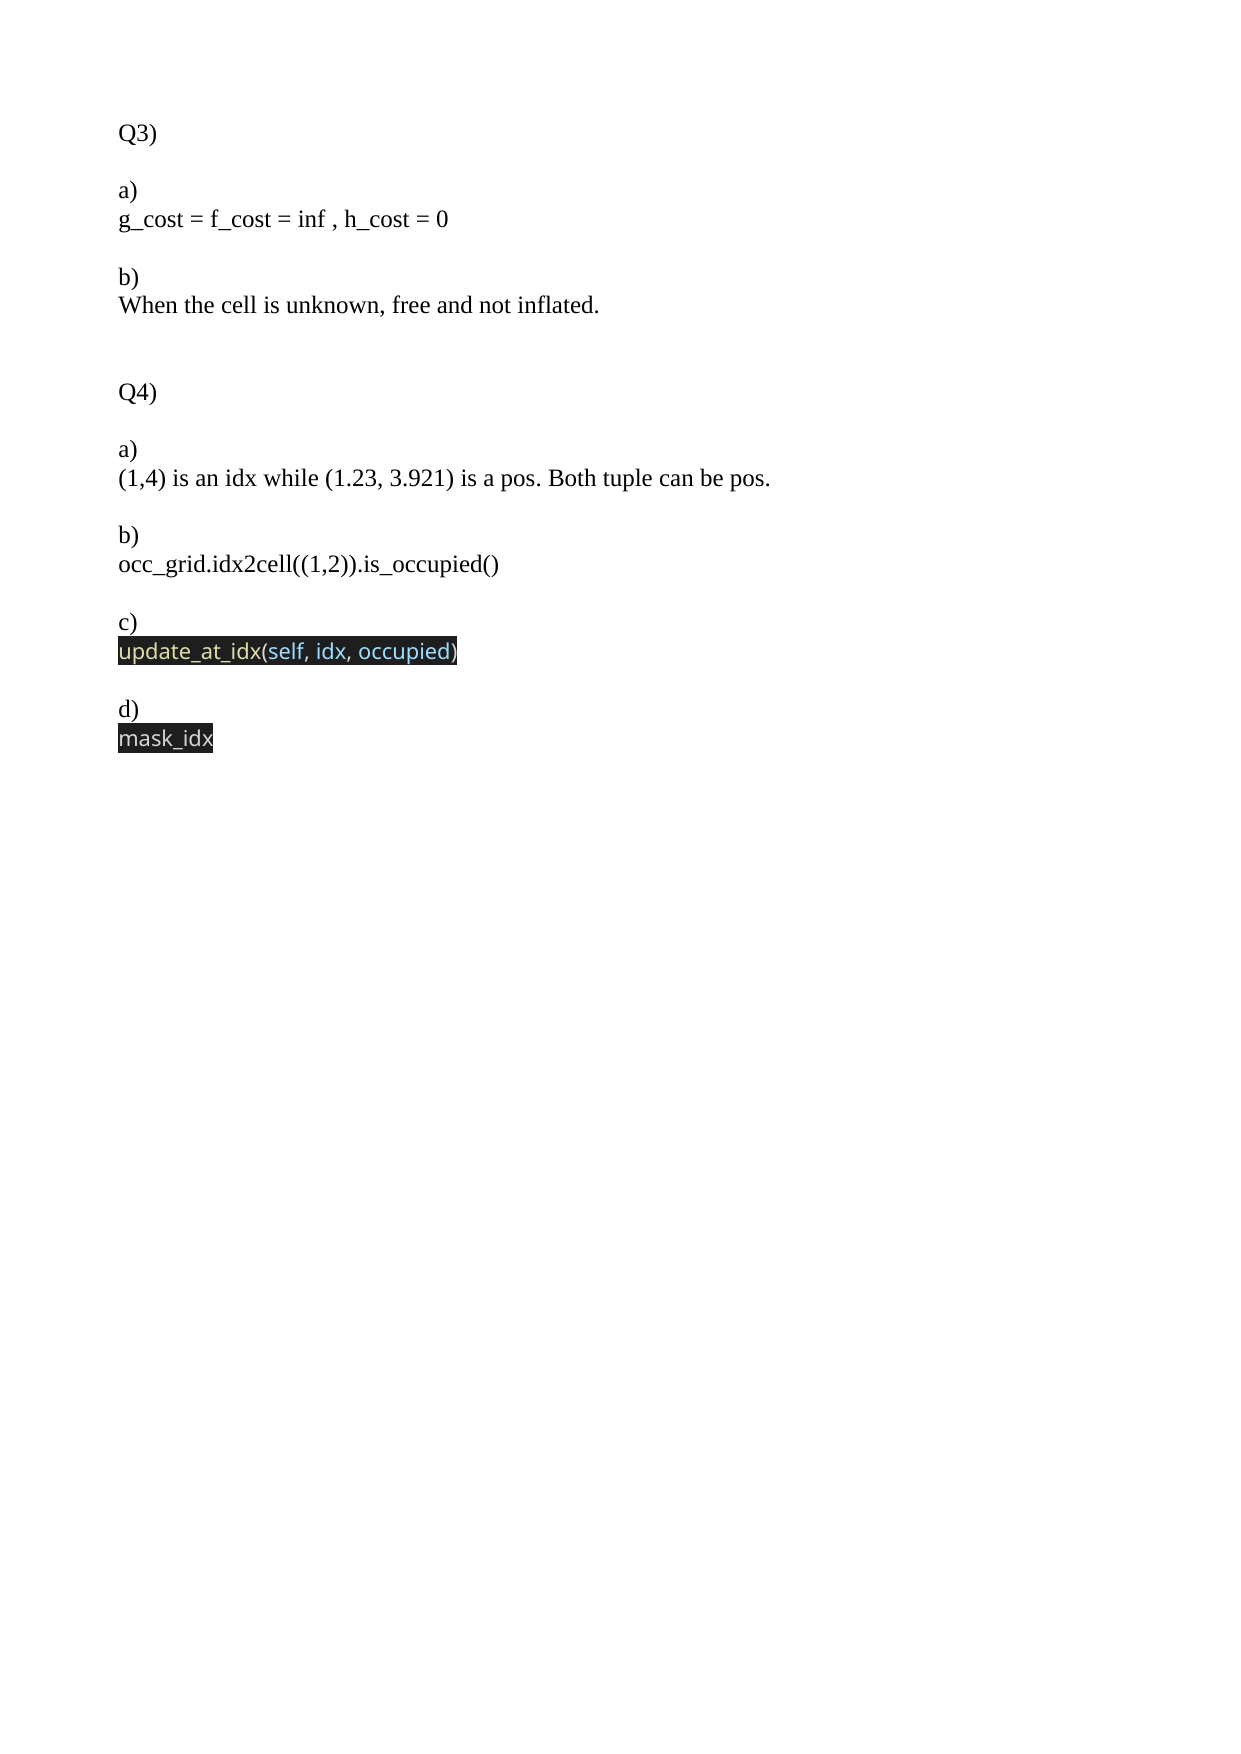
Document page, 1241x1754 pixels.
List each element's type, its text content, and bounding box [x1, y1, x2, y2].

text g_cost = f_cost = inf , h_cost = 0 [118, 204, 1122, 233]
text Q4) [118, 377, 1122, 406]
text a) [118, 176, 1122, 204]
text c) [118, 607, 1122, 636]
text Q3) [118, 118, 1122, 147]
text occ_grid.idx2cell((1,2)).is_occupied() [118, 549, 1122, 578]
text When the cell is unknown, free and not inflated. [118, 291, 1122, 319]
text d) [118, 694, 1122, 723]
text a) [118, 434, 1122, 463]
text b) [118, 262, 1122, 291]
text b) [118, 521, 1122, 549]
text mask_idx [118, 723, 1122, 753]
text update_at_idx(self, idx, occupied) [118, 636, 1122, 665]
text (1,4) is an idx while (1.23, 3.921) is a pos. Both tuple can be pos. [118, 463, 1122, 492]
